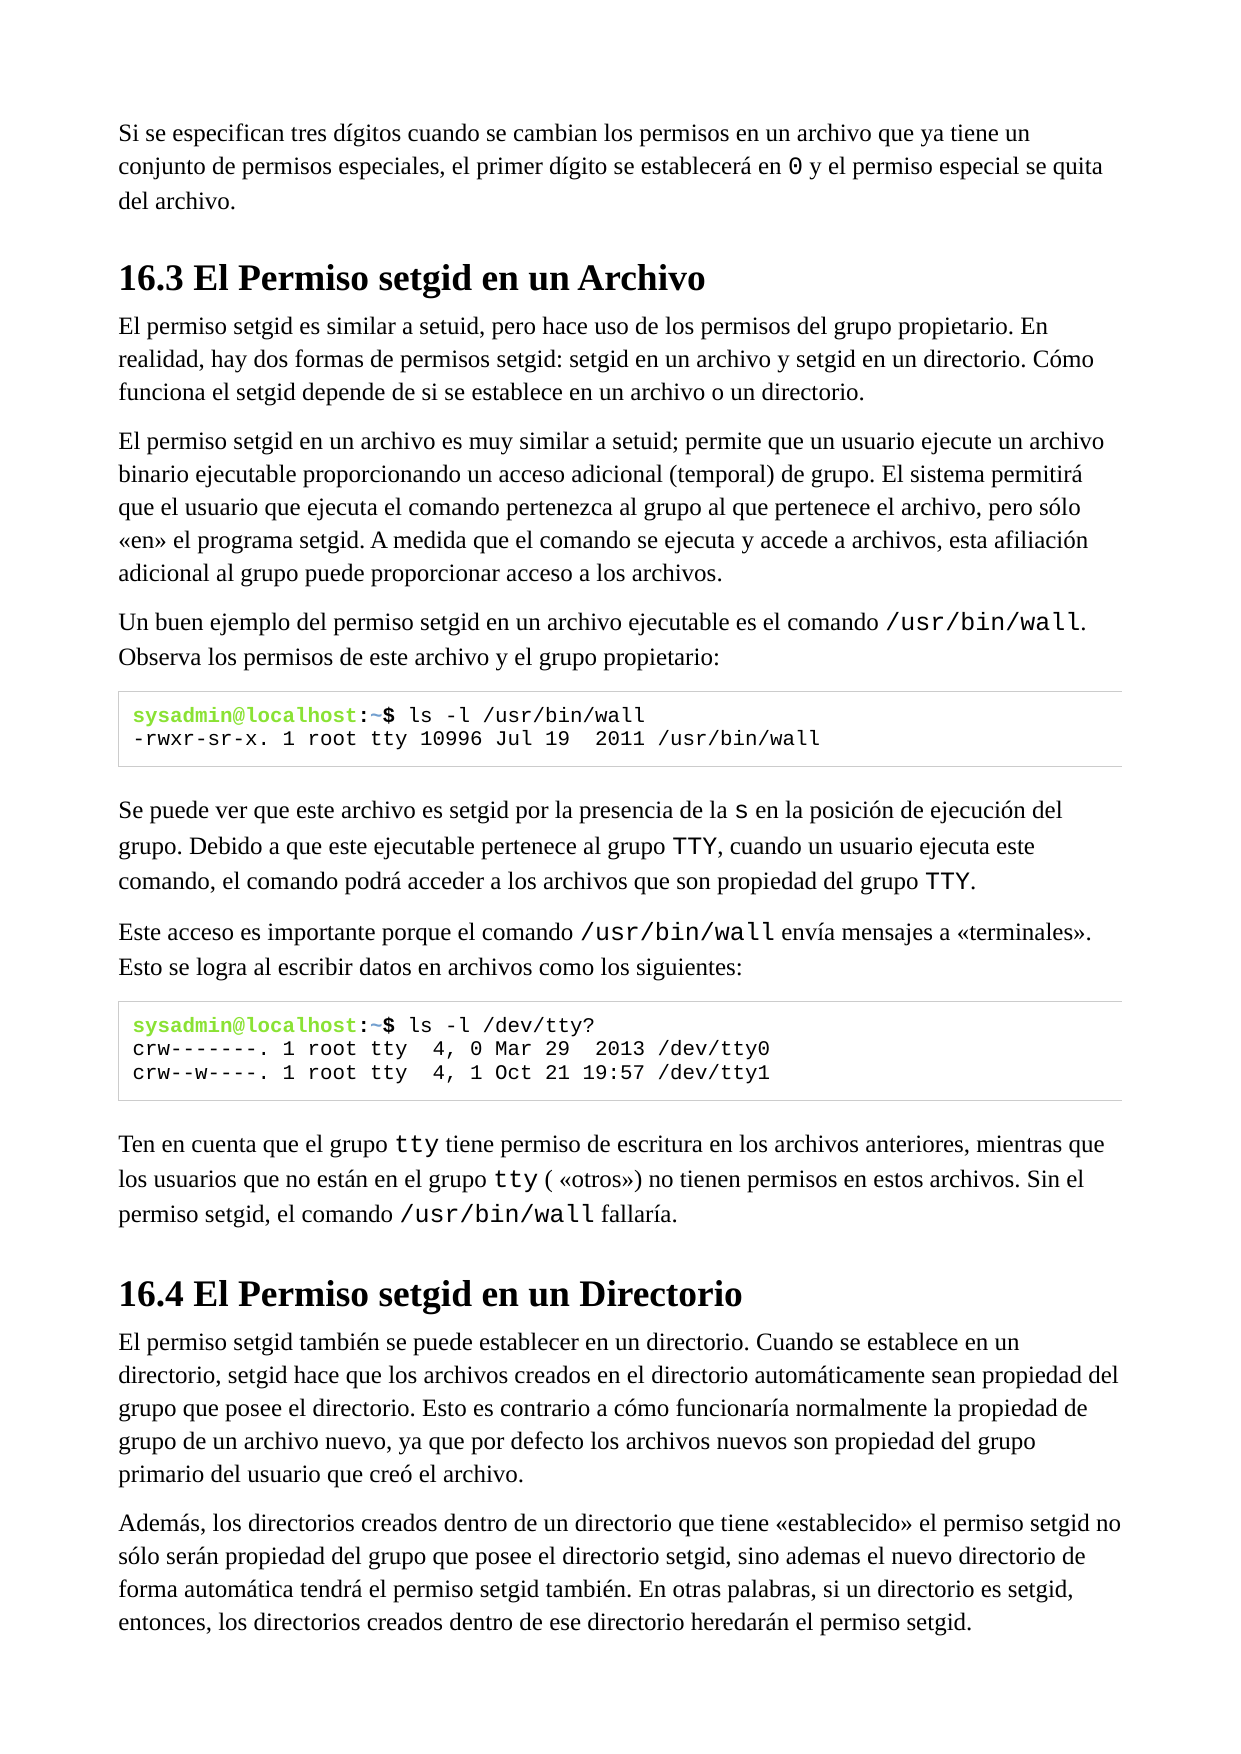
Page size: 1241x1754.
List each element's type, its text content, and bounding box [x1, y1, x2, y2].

text El permiso setgid en un archivo es muy similar a setuid; permite que un usuario ejecute un archivo binario ejecutable proporcionando un acceso adicional (temporal) de grupo. El sistema permitirá que el usuario que ejecuta el comando pertenezca al grupo al que pertenece el archivo, pero sólo «en» el programa setgid. A medida que el comando se ejecuta y accede a archivos, esta afiliación adicional al grupo puede proporcionar acceso a los archivos. [118, 426, 1122, 587]
text -rwxr-sr-x. 1 root tty 10996 Jul 19 2011 /usr/bin/wall [119, 714, 1122, 766]
text sysadmin@localhost:~$ ls -l /usr/bin/wall [119, 692, 1122, 714]
text El permiso setgid es similar a setuid, pero hace uso de los permisos del grupo propietario. En realidad, hay dos formas de permisos setgid: setgid en un archivo y setgid en un directorio. Cómo funciona el setgid depende de si se establece en un archivo o un directorio. [118, 311, 1122, 406]
text Además, los directorios creados dentro de un directorio que tiene «establecido» el permiso setgid no sólo serán propiedad del grupo que posee el directorio setgid, sino ademas el nuevo directorio de forma automática tendrá el permiso setgid también. En otras palabras, si un directorio es setgid, entonces, los directorios creados dentro de ese directorio heredarán el permiso setgid. [118, 1508, 1122, 1636]
text sysadmin@localhost:~$ ls -l /dev/tty? [119, 1002, 1122, 1024]
text Este acceso es importante porque el comando /usr/bin/wall envía mensajes a «terminales». Esto se logra al escribir datos en archivos como los siguientes: [118, 917, 1122, 981]
text Ten en cuenta que el grupo tty tiene permiso de escritura en los archivos anteriores, mientras que los usuarios que no están en el grupo tty ( «otros») no tienen permisos en estos archivos. Sin el permiso setgid, el comando /usr/bin/wall fallaría. [118, 1129, 1122, 1230]
subtitle 16.3 El Permiso setgid en un Archivo [118, 256, 1122, 299]
text El permiso setgid también se puede establecer en un directorio. Cuando se establece en un directorio, setgid hace que los archivos creados en el directorio automáticamente sean propiedad del grupo que posee el directorio. Esto es contrario a cómo funcionaría normalmente la propiedad de grupo de un archivo nuevo, ya que por defecto los archivos nuevos son propiedad del grupo primario del usuario que creó el archivo. [118, 1327, 1122, 1488]
subtitle 16.4 El Permiso setgid en un Directorio [118, 1271, 1122, 1314]
text Si se especifican tres dígitos cuando se cambian los permisos en un archivo que ya tiene un conjunto de permisos especiales, el primer dígito se establecerá en 0 y el permiso especial se quita del archivo. [118, 118, 1122, 215]
text crw-------. 1 root tty 4, 0 Mar 29 2013 /dev/tty0 [119, 1024, 1122, 1048]
text crw--w----. 1 root tty 4, 1 Oct 21 19:57 /dev/tty1 [119, 1048, 1122, 1100]
text Se puede ver que este archivo es setgid por la presencia de la s en la posición de ejecución del grupo. Debido a que este ejecutable pertenece al grupo TTY, cuando un usuario ejecuta este comando, el comando podrá acceder a los archivos que son propiedad del grupo TTY. [118, 796, 1122, 897]
text Un buen ejemplo del permiso setgid en un archivo ejecutable es el comando /usr/bin/wall. Observa los permisos de este archivo y el grupo propietario: [118, 607, 1122, 671]
